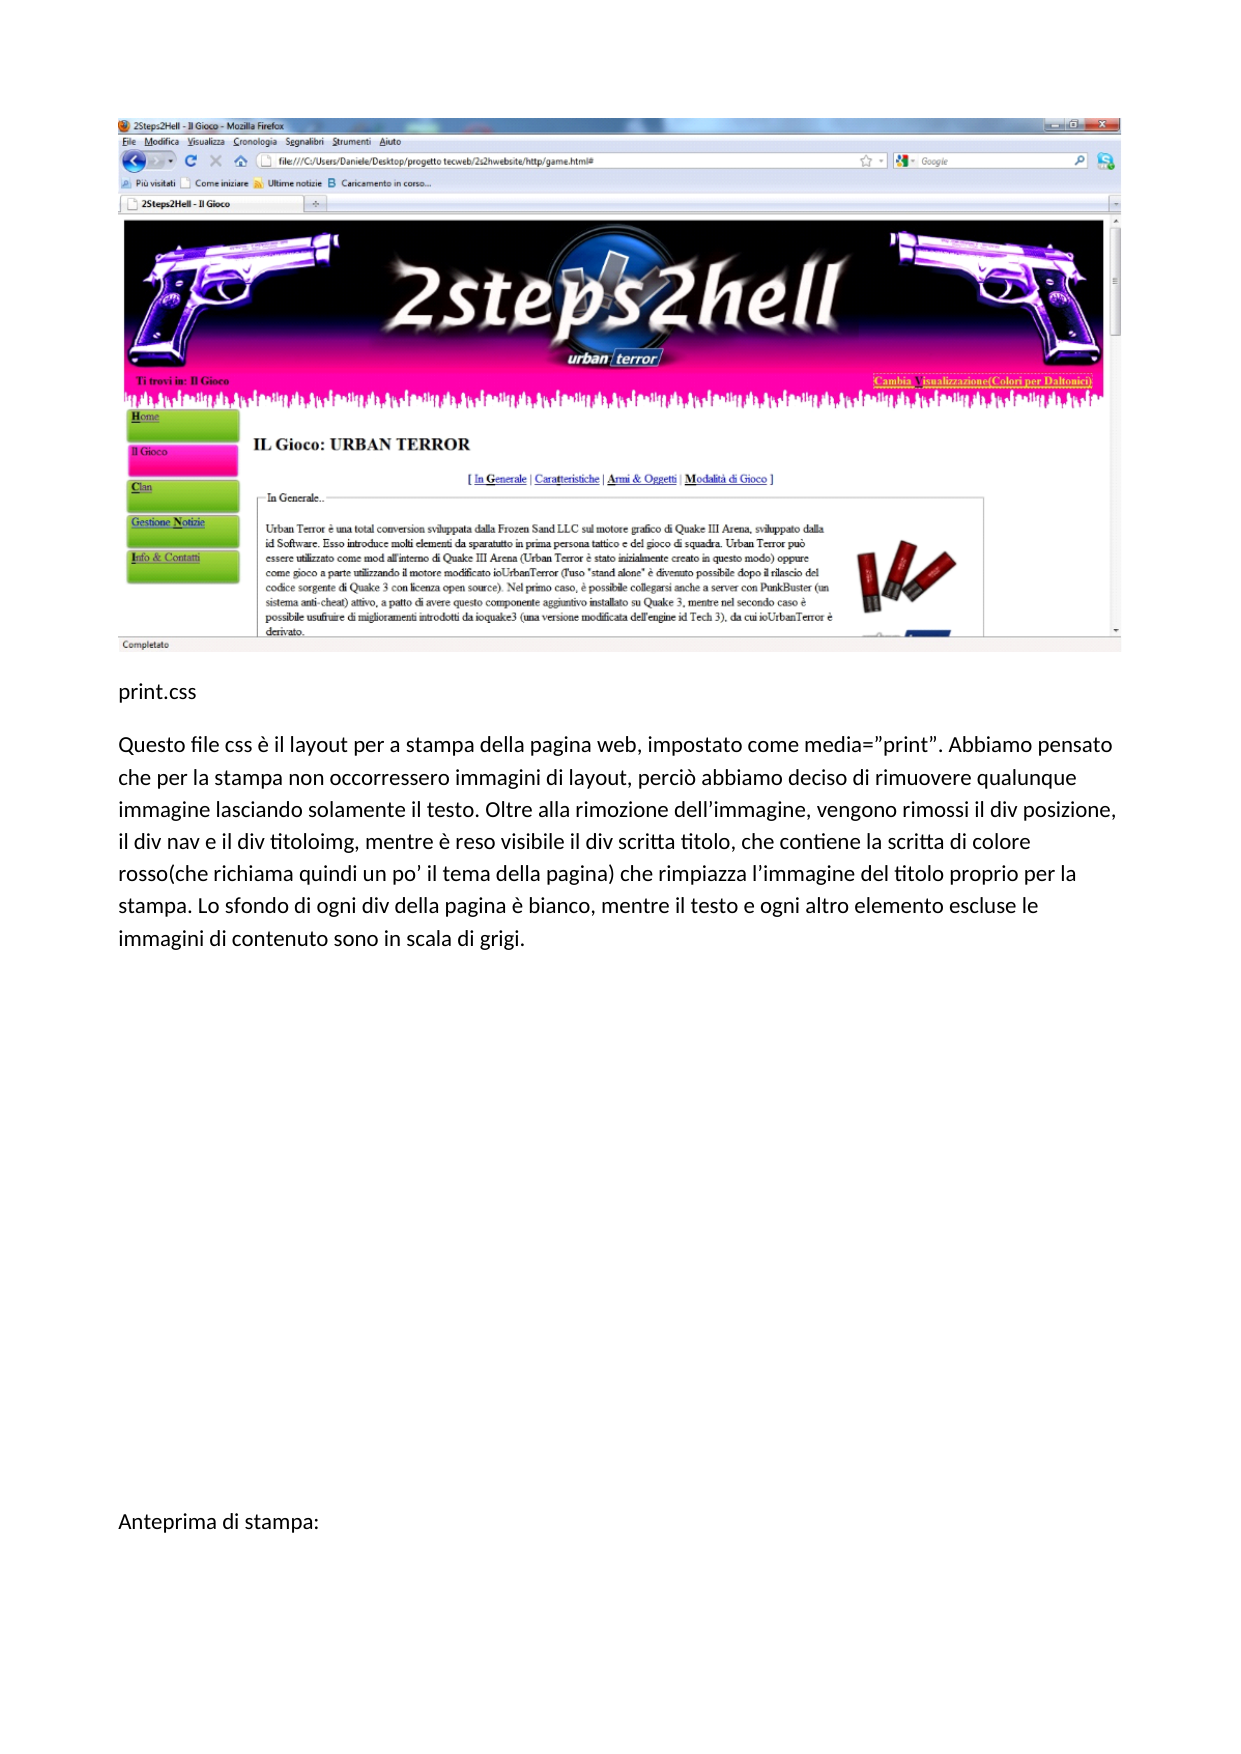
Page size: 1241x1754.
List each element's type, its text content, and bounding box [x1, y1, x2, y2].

text Questo file css è il layout per a stampa della pagina web, impostato come media=”print”. Abbiamo pensato che per la stampa non occorressero immagini di layout, perciò abbiamo deciso di rimuovere qualunque immagine lasciando solamente il testo. Oltre alla rimozione dell’immagine, vengono rimossi il div posizione, il div nav e il div titoloimg, mentre è reso visibile il div scritta titolo, che contiene la scritta di colore rosso(che richiama quindi un po’ il tema della pagina) che rimpiazza l’immagine del titolo proprio per la stampa. Lo sfondo di ogni div della pagina è bianco, mentre il testo e ogni altro elemento escluse le immagini di contenuto sono in scala di grigi. [118, 731, 1122, 952]
text Anteprima di stampa: [118, 1507, 1122, 1535]
text print.css [118, 677, 1122, 706]
